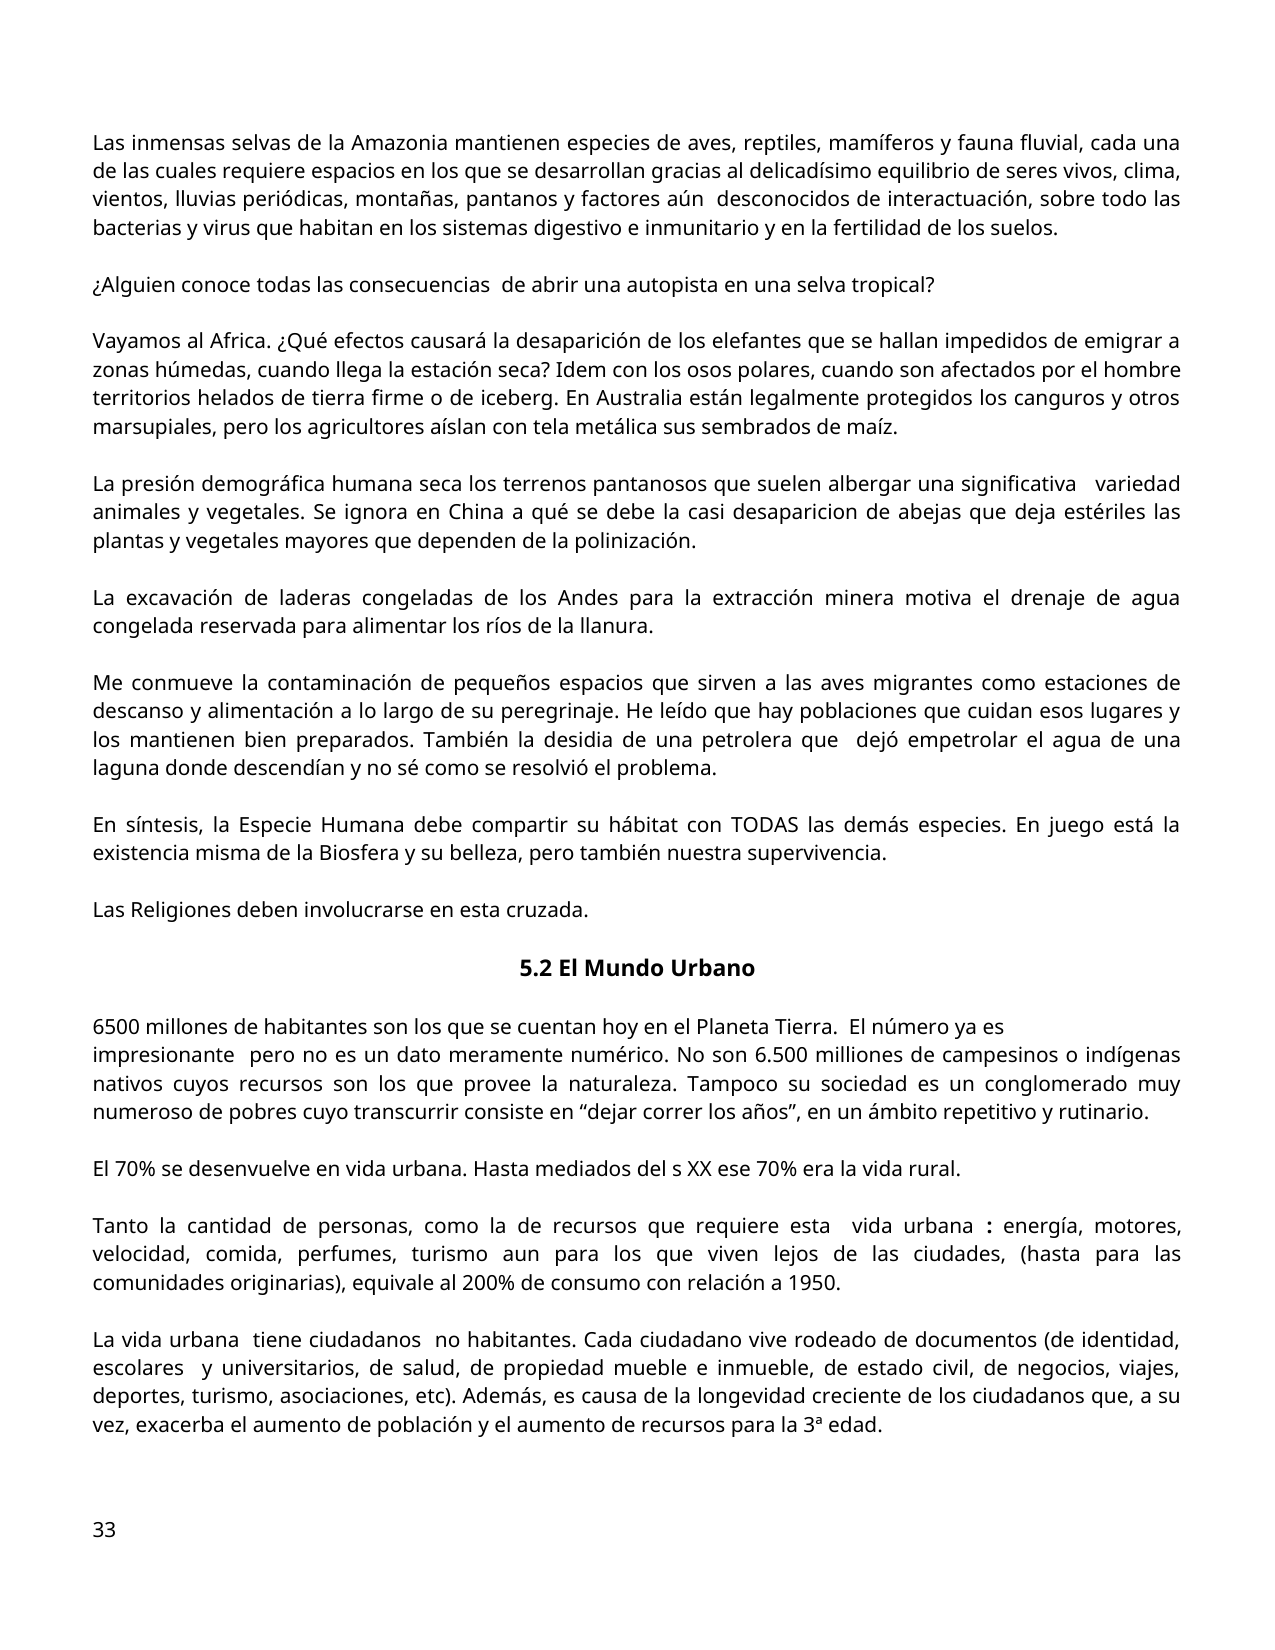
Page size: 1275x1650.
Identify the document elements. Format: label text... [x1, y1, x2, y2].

text En síntesis, la Especie Humana debe compartir su hábitat con TODAS las demás especies. En juego está la existencia misma de la Biosfera y su belleza, pero también nuestra supervivencia. [92, 810, 1182, 867]
text La vida urbana tiene ciudadanos no habitantes. Cada ciudadano vive rodeado de documentos (de identidad, escolares y universitarios, de salud, de propiedad mueble e inmueble, de estado civil, de negocios, viajes, deportes, turismo, asociaciones, etc). Además, es causa de la longevidad creciente de los ciudadanos que, a su vez, exacerba el aumento de población y el aumento de recursos para la 3ª edad. [92, 1325, 1182, 1438]
text impresionante pero no es un dato meramente numérico. No son 6.500 milliones de campesinos o indígenas nativos cuyos recursos son los que provee la naturaleza. Tampoco su sociedad es un conglomerado muy numeroso de pobres cuyo transcurrir consiste en “dejar correr los años”, en un ámbito repetitivo y rutinario. [92, 1040, 1182, 1126]
subtitle 5.2 El Mundo Urbano [269, 952, 1005, 983]
text Las inmensas selvas de la Amazonia mantienen especies de aves, reptiles, mamíferos y fauna fluvial, cada una de las cuales requiere espacios en los que se desarrollan gracias al delicadísimo equilibrio de seres vivos, clima, vientos, lluvias periódicas, montañas, pantanos y factores aún desconocidos de interactuación, sobre todo las bacterias y virus que habitan en los sistemas digestivo e inmunitario y en la fertilidad de los suelos. [92, 128, 1182, 241]
text Tanto la cantidad de personas, como la de recursos que requiere esta vida urbana : energía, motores, velocidad, comida, perfumes, turismo aun para los que viven lejos de las ciudades, (hasta para las comunidades originarias), equivale al 200% de consumo con relación a 1950. [92, 1211, 1182, 1296]
text ¿Alguien conoce todas las consecuencias de abrir una autopista en una selva tropical? [92, 270, 1182, 298]
text La excavación de laderas congeladas de los Andes para la extracción minera motiva el drenaje de agua congelada reservada para alimentar los ríos de la llanura. [92, 583, 1182, 639]
text Me conmueve la contaminación de pequeños espacios que sirven a las aves migrantes como estaciones de descanso y alimentación a lo largo de su peregrinaje. He leído que hay poblaciones que cuidan esos lugares y los mantienen bien preparados. También la desidia de una petrolera que dejó empetrolar el agua de una laguna donde descendían y no sé como se resolvió el problema. [92, 668, 1182, 782]
text El 70% se desenvuelve en vida urbana. Hasta mediados del s XX ese 70% era la vida rural. [92, 1154, 1182, 1183]
text Las Religiones deben involucrarse en esta cruzada. [92, 895, 1182, 924]
text 6500 millones de habitantes son los que se cuentan hoy en el Planeta Tierra. El número ya es [92, 1012, 1182, 1040]
text La presión demográfica humana seca los terrenos pantanosos que suelen albergar una significativa variedad animales y vegetales. Se ignora en China a qué se debe la casi desaparicion de abejas que deja estériles las plantas y vegetales mayores que dependen de la polinización. [92, 469, 1182, 554]
text Vayamos al Africa. ¿Qué efectos causará la desaparición de los elefantes que se hallan impedidos de emigrar a zonas húmedas, cuando llega la estación seca? Idem con los osos polares, cuando son afectados por el hombre territorios helados de tierra firme o de iceberg. En Australia están legalmente protegidos los canguros y otros marsupiales, pero los agricultores aíslan con tela metálica sus sembrados de maíz. [92, 327, 1182, 440]
